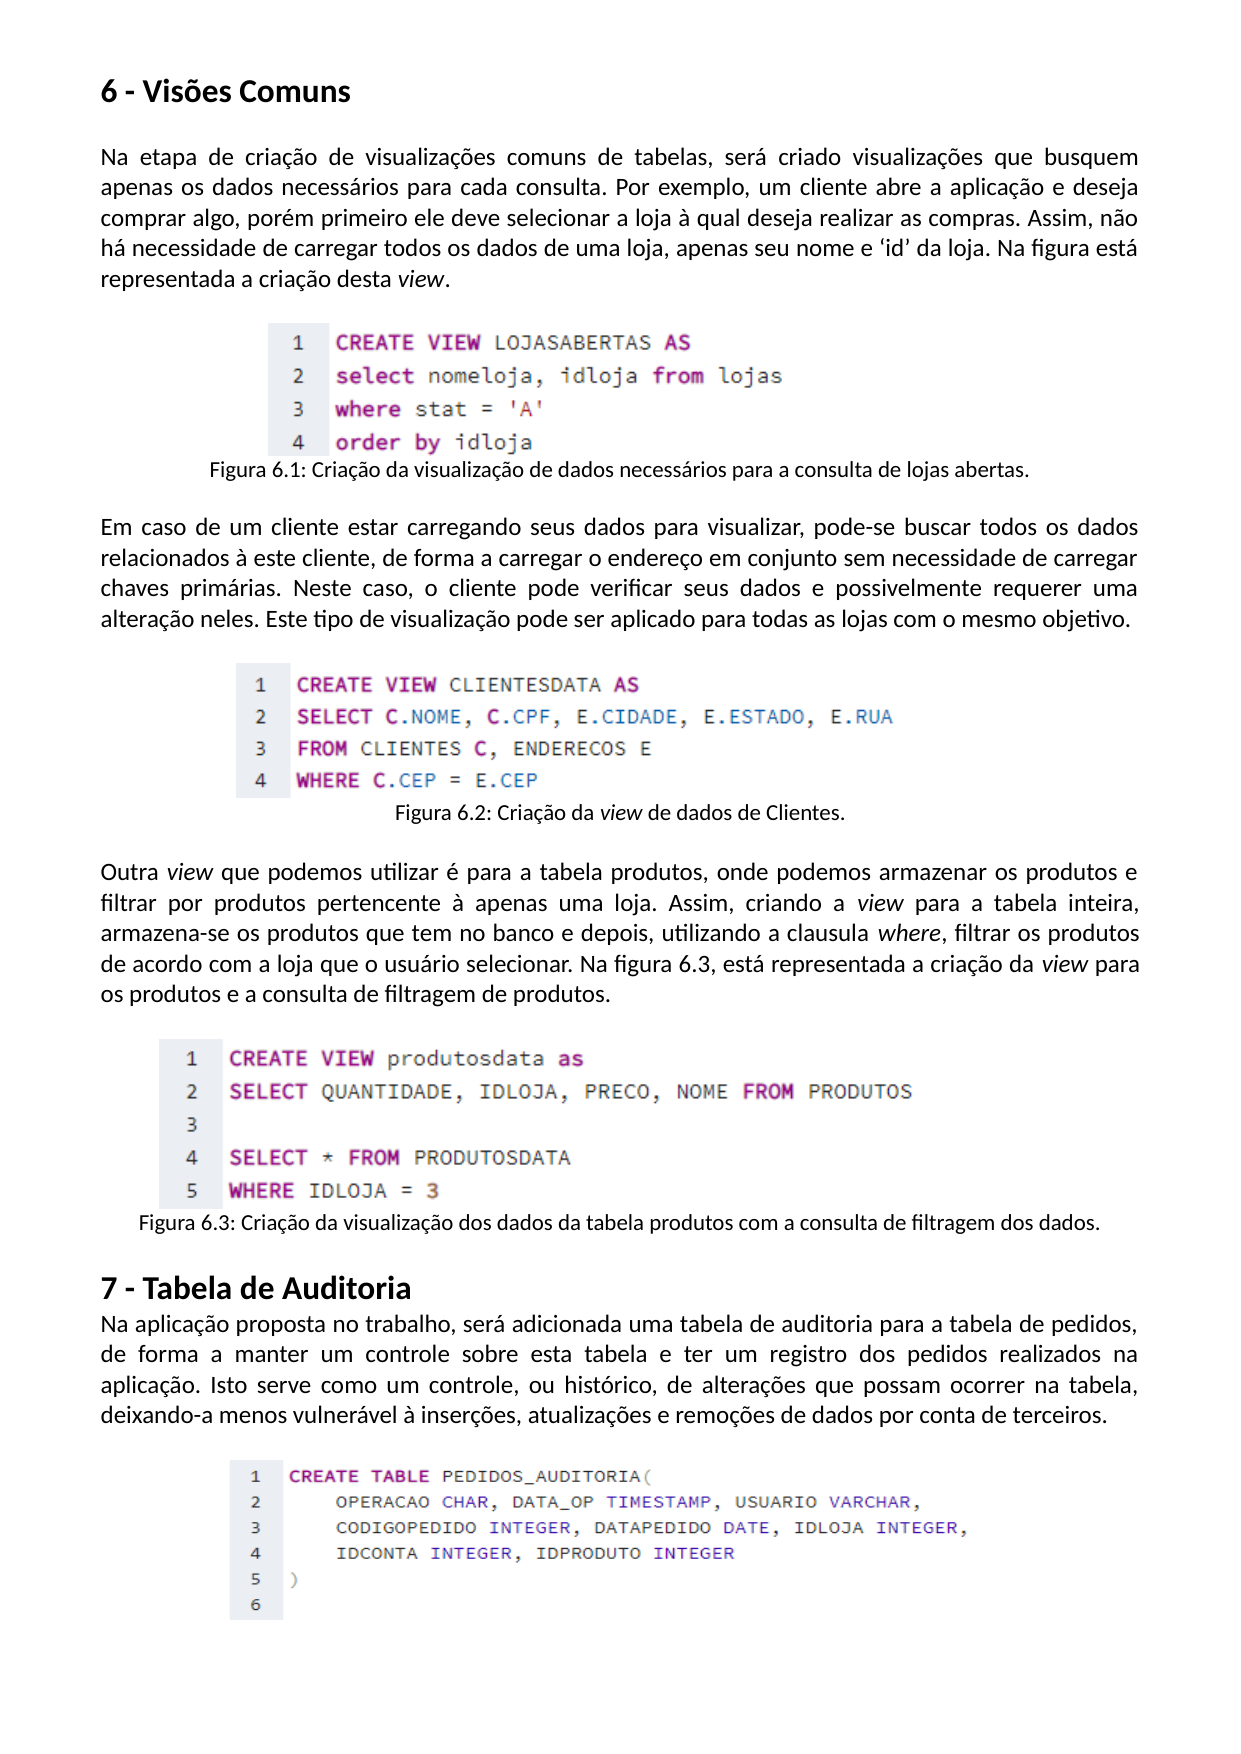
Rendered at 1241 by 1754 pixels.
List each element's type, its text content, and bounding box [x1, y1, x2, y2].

text 6 - Visões Comuns [100, 69, 1140, 110]
text Figura 6.3: Criação da visualização dos dados da tabela produtos com a consulta de filtragem dos dados. [100, 1208, 1140, 1236]
text Na aplicação proposta no trabalho, será adicionada uma tabela de auditoria para a tabela de pedidos, de forma a manter um controle sobre esta tabela e ter um registro dos pedidos realizados na aplicação. Isto serve como um controle, ou histórico, de alterações que possam ocorrer na tabela, deixando-a menos vulnerável à inserções, atualizações e remoções de dados por conta de terceiros. [100, 1308, 1140, 1430]
text Na etapa de criação de visualizações comuns de tabelas, será criado visualizações que busquem apenas os dados necessários para cada consulta. Por exemplo, um cliente abre a aplicação e deseja comprar algo, porém primeiro ele deve selecionar a loja à qual deseja realizar as compras. Assim, não há necessidade de carregar todos os dados de uma loja, apenas seu nome e ‘id’ da loja. Na figura está representada a criação desta view. [100, 141, 1140, 293]
text Em caso de um cliente estar carregando seus dados para visualizar, pode-se buscar todos os dados relacionados à este cliente, de forma a carregar o endereço em conjunto sem necessidade de carregar chaves primárias. Neste caso, o cliente pode verificar seus dados e possivelmente requerer uma alteração neles. Este tipo de visualização pode ser aplicado para todas as lojas com o mesmo objetivo. [100, 511, 1140, 633]
text Figura 6.1: Criação da visualização de dados necessários para a consulta de lojas abertas. [100, 455, 1140, 483]
text Figura 6.2: Criação da view de dados de Clientes. [100, 798, 1140, 826]
text Outra view que podemos utilizar é para a tabela produtos, onde podemos armazenar os produtos e filtrar por produtos pertencente à apenas uma loja. Assim, criando a view para a tabela inteira, armazena-se os produtos que tem no banco e depois, utilizando a clausula where, filtrar os produtos de acordo com a loja que o usuário selecionar. Na figura 6.3, está representada a criação da view para os produtos e a consulta de filtragem de produtos. [100, 857, 1140, 1009]
text 7 - Tabela de Auditoria [100, 1267, 1140, 1308]
